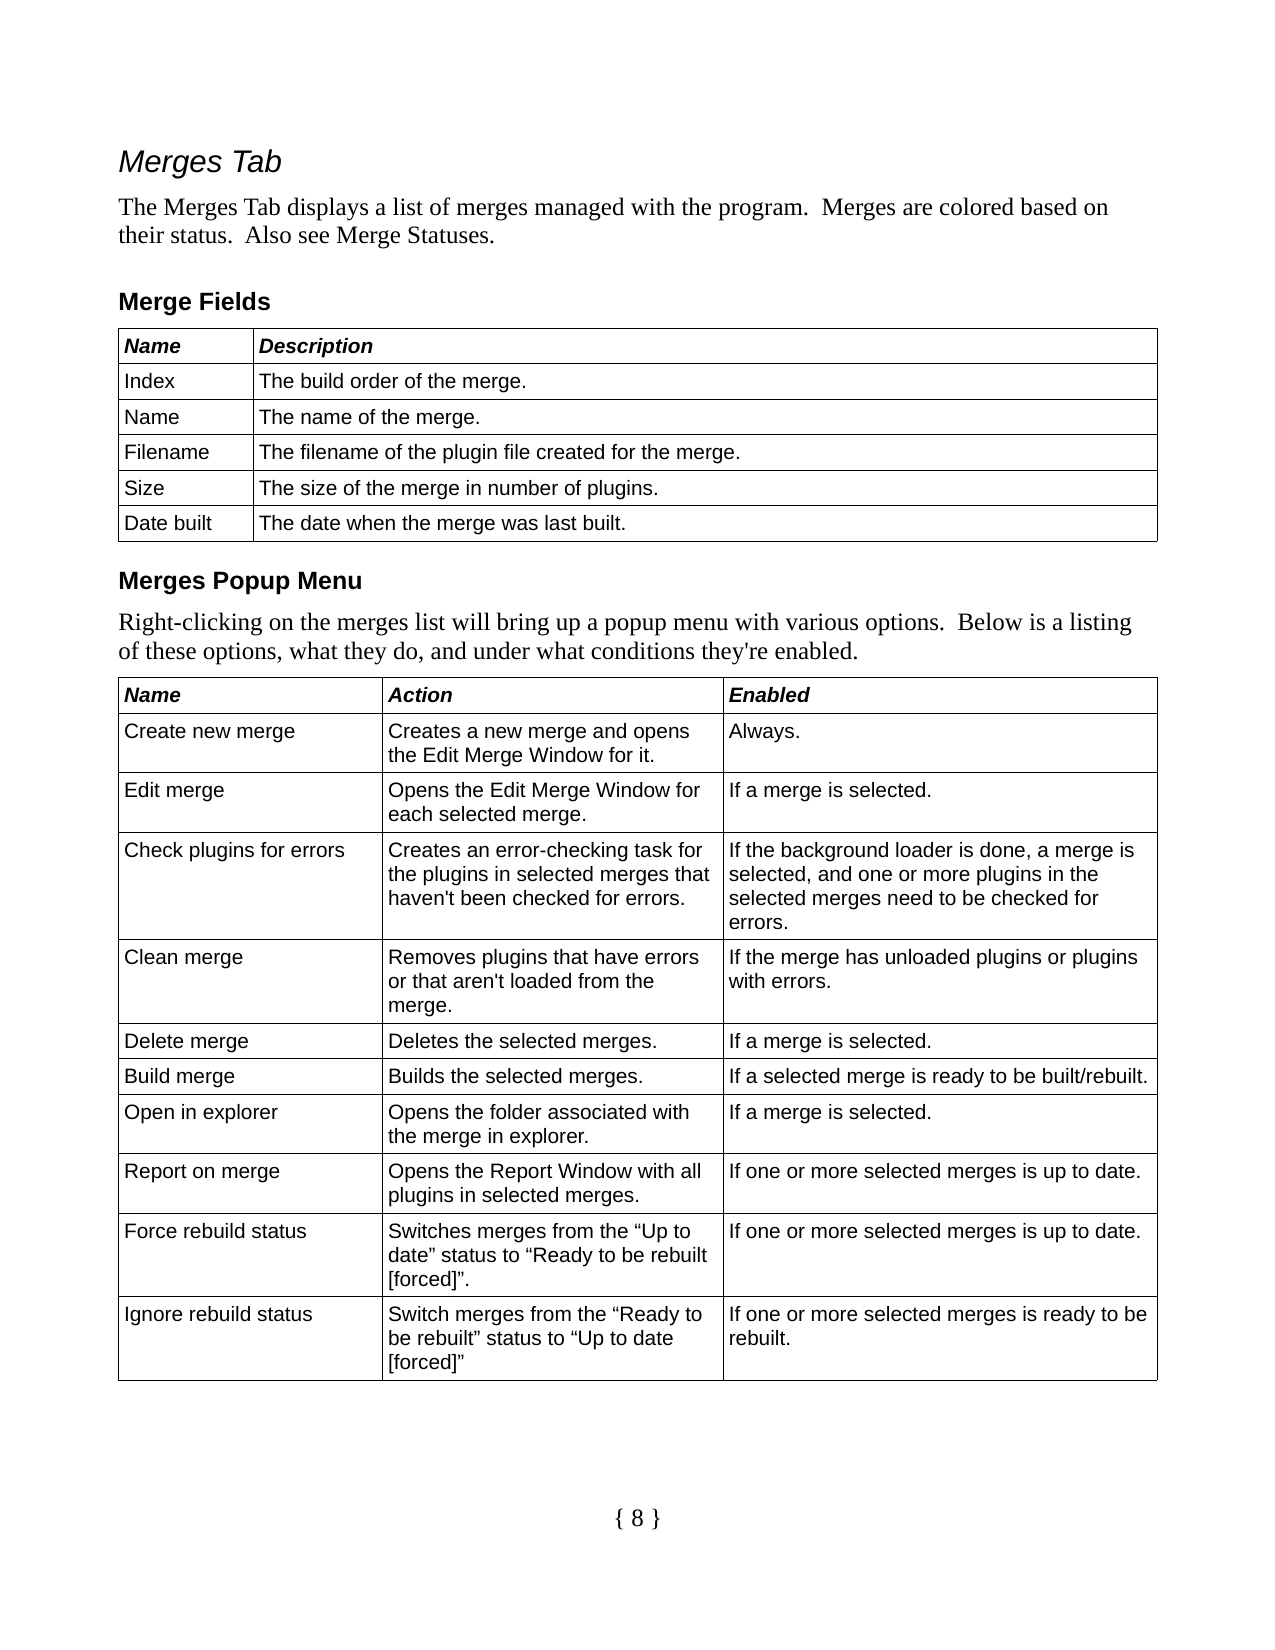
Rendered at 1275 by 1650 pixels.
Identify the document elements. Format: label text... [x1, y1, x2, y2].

table_cell Index [119, 364, 253, 399]
table_cell If one or more selected merges is up to date. [724, 1154, 1157, 1213]
table_cell Deletes the selected merges. [383, 1024, 723, 1058]
table_cell Date built [119, 506, 253, 541]
table_cell Report on merge [119, 1154, 382, 1213]
table_cell If a merge is selected. [724, 1024, 1157, 1058]
table_cell The build order of the merge. [254, 364, 1157, 399]
table_cell Check plugins for errors [119, 833, 382, 939]
table_cell Switch merges from the “Ready to be rebuilt” status to “Up to date [forced]” [383, 1297, 723, 1379]
text Right-clicking on the merges list will bring up a popup menu with various options. Below is a listing of these options, what they do, and under what conditions they're enabled. [118, 607, 1157, 665]
table_cell If one or more selected merges is ready to be rebuilt. [724, 1297, 1157, 1379]
subtitle Merges Tab [118, 143, 1157, 179]
table_cell The date when the merge was last built. [254, 506, 1157, 541]
subtitle Merges Popup Menu [118, 566, 1157, 595]
table_cell Ignore rebuild status [119, 1297, 382, 1379]
table_cell Delete merge [119, 1024, 382, 1058]
table_cell Filename [119, 435, 253, 470]
table_cell Opens the folder associated with the merge in explorer. [383, 1095, 723, 1153]
text The Merges Tab displays a list of merges managed with the program. Merges are colored based on their status. Also see Merge Statuses. [118, 192, 1157, 249]
table_cell Build merge [119, 1059, 382, 1094]
table_cell Creates a new merge and opens the Edit Merge Window for it. [383, 714, 723, 772]
table_cell Name [119, 400, 253, 434]
table_header Name [119, 678, 382, 713]
table_cell Clean merge [119, 940, 382, 1023]
table_cell If a merge is selected. [724, 1095, 1157, 1153]
table_cell Opens the Report Window with all plugins in selected merges. [383, 1154, 723, 1213]
table_cell Create new merge [119, 714, 382, 772]
table_cell Opens the Edit Merge Window for each selected merge. [383, 773, 723, 832]
table_header Name [119, 329, 253, 363]
table_cell Size [119, 471, 253, 505]
table_cell The filename of the plugin file created for the merge. [254, 435, 1157, 470]
table_cell If one or more selected merges is up to date. [724, 1214, 1157, 1296]
table_cell Open in explorer [119, 1095, 382, 1153]
table_cell Switches merges from the “Up to date” status to “Ready to be rebuilt [forced]”. [383, 1214, 723, 1296]
table_cell The name of the merge. [254, 400, 1157, 434]
table_cell If the background loader is done, a merge is selected, and one or more plugins in the selected merges need to be checked for errors. [724, 833, 1157, 939]
table_cell Removes plugins that have errors or that aren't loaded from the merge. [383, 940, 723, 1023]
table_cell Builds the selected merges. [383, 1059, 723, 1094]
table_header Description [254, 329, 1157, 363]
table_cell If a merge is selected. [724, 773, 1157, 832]
table_cell If the merge has unloaded plugins or plugins with errors. [724, 940, 1157, 1023]
subtitle Merge Fields [118, 287, 1157, 315]
table_cell The size of the merge in number of plugins. [254, 471, 1157, 505]
table_cell Force rebuild status [119, 1214, 382, 1296]
table_header Enabled [724, 678, 1157, 713]
table_cell If a selected merge is ready to be built/rebuilt. [724, 1059, 1157, 1094]
table_cell Creates an error-checking task for the plugins in selected merges that haven't been checked for errors. [383, 833, 723, 939]
table_cell Edit merge [119, 773, 382, 832]
table_header Action [383, 678, 723, 713]
table_cell Always. [724, 714, 1157, 772]
